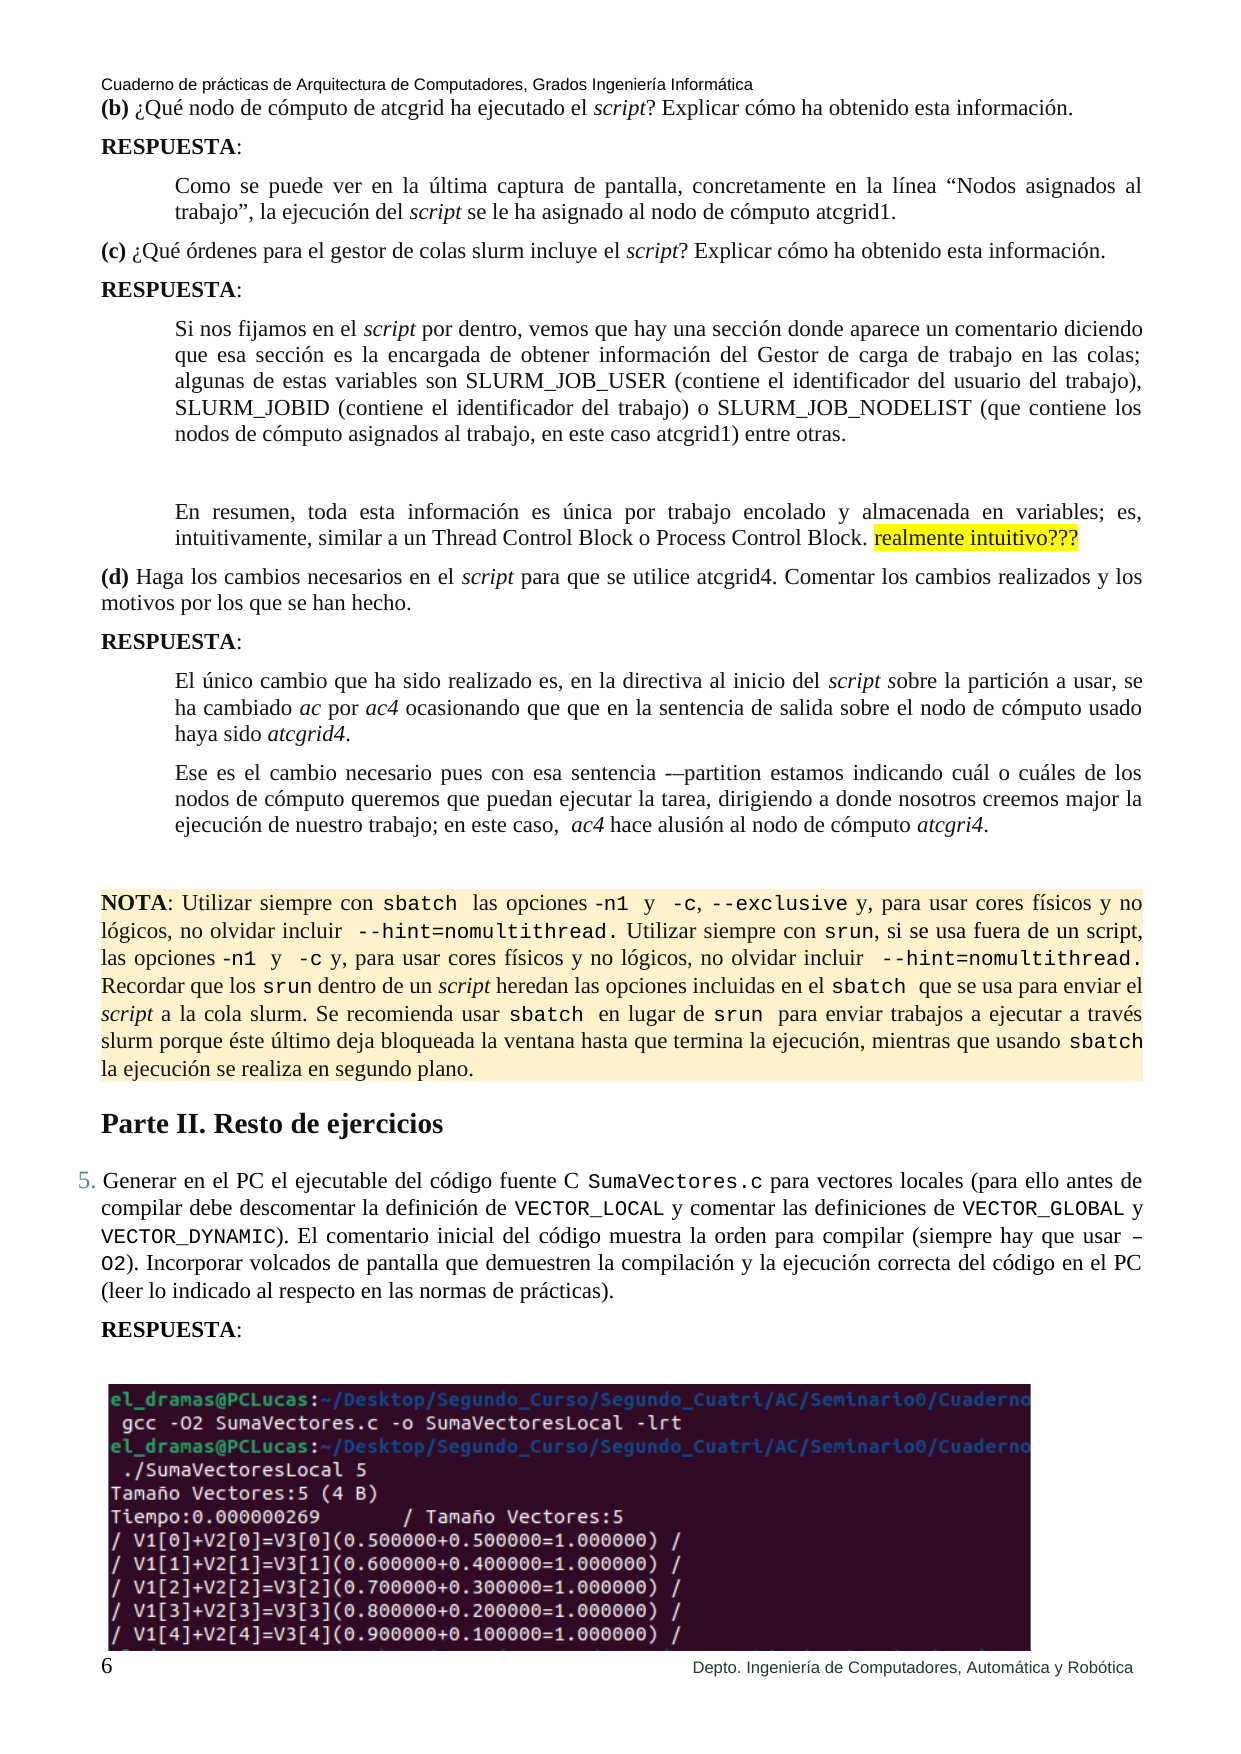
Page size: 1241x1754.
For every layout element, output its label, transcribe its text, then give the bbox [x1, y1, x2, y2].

list Como se puede ver en la última captura de pantalla, concretamente en la línea “Nodos asignados al trabajo”, la ejecución del script se le ha asignado al nodo de cómputo atcgrid1. [174, 172, 1143, 224]
list En resumen, toda esta información es única por trabajo encolado y almacenada en variables; es, intuitivamente, similar a un Thread Control Block o Process Control Block. realmente intuitivo??? [174, 498, 1143, 551]
list RESPUESTA: [101, 1316, 1143, 1342]
list El único cambio que ha sido realizado es, en la directiva al inicio del script sobre la partición a usar, se ha cambiado ac por ac4 ocasionando que que en la sentencia de salida sobre el nodo de cómputo usado haya sido atcgrid4. [174, 667, 1143, 746]
subtitle Parte II. Resto de ejercicios [101, 1106, 1143, 1140]
text (b) ¿Qué nodo de cómputo de atcgrid ha ejecutado el script? Explicar cómo ha obtenido esta información. [101, 94, 1143, 121]
text (d) Haga los cambios necesarios en el script para que se utilice atcgrid4. Comentar los cambios realizados y los motivos por los que se han hecho. [101, 563, 1143, 616]
picture [108, 1384, 1031, 1651]
list NOTA: Utilizar siempre con sbatch las opciones -n1 y -c, --exclusive y, para usar cores físicos y no lógicos, no olvidar incluir --hint=nomultithread. Utilizar siempre con srun, si se usa fuera de un script, las opciones -n1 y -c y, para usar cores físicos y no lógicos, no olvidar incluir --hint=nomultithread. Recordar que los srun dentro de un script heredan las opciones incluidas en el sbatch que se usa para enviar el script a la cola slurm. Se recomienda usar sbatch en lugar de srun para enviar trabajos a ejecutar a través slurm porque éste último deja bloqueada la ventana hasta que termina la ejecución, mientras que usando sbatch la ejecución se realiza en segundo plano. [101, 889, 1143, 1081]
list Generar en el PC el ejecutable del código fuente C SumaVectores.c para vectores locales (para ello antes de compilar debe descomentar la definición de VECTOR_LOCAL y comentar las definiciones de VECTOR_GLOBAL y VECTOR_DYNAMIC). El comentario inicial del código muestra la orden para compilar (siempre hay que usar –O2). Incorporar volcados de pantalla que demuestren la compilación y la ejecución correcta del código en el PC (leer lo indicado al respecto en las normas de prácticas). [71, 1165, 1143, 1303]
text (c) ¿Qué órdenes para el gestor de colas slurm incluye el script? Explicar cómo ha obtenido esta información. [101, 237, 1143, 263]
list Si nos fijamos en el script por dentro, vemos que hay una sección donde aparece un comentario diciendo que esa sección es la encargada de obtener información del Gestor de carga de trabajo en las colas; algunas de estas variables son SLURM_JOB_USER (contiene el identificador del usuario del trabajo), SLURM_JOBID (contiene el identificador del trabajo) o SLURM_JOB_NODELIST (que contiene los nodos de cómputo asignados al trabajo, en este caso atcgrid1) entre otras. [174, 315, 1143, 447]
list RESPUESTA: [101, 276, 1143, 302]
list RESPUESTA: [101, 133, 1143, 159]
list Ese es el cambio necesario pues con esa sentencia -–partition estamos indicando cuál o cuáles de los nodos de cómputo queremos que puedan ejecutar la tarea, dirigiendo a donde nosotros creemos major la ejecución de nuestro trabajo; en este caso, ac4 hace alusión al nodo de cómputo atcgri4. [174, 759, 1143, 838]
list RESPUESTA: [101, 628, 1143, 655]
